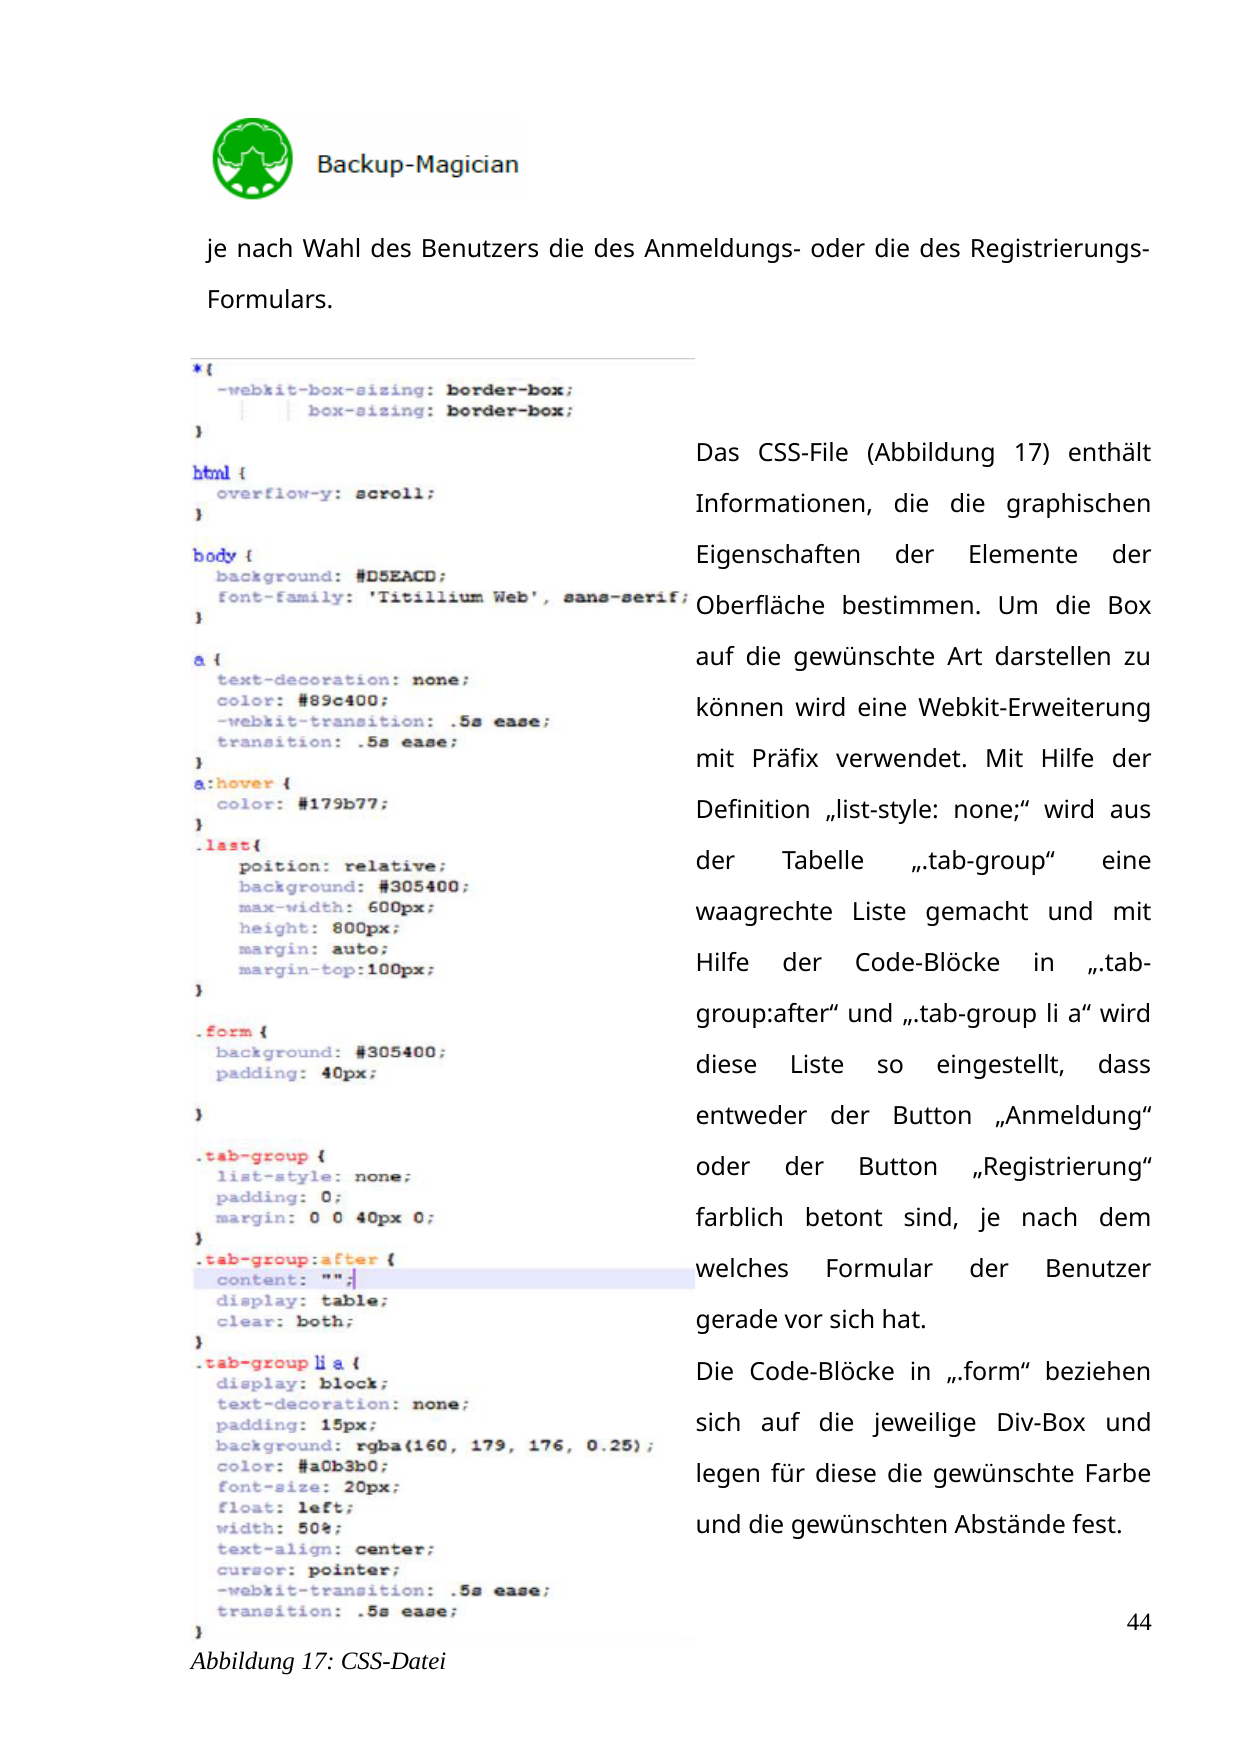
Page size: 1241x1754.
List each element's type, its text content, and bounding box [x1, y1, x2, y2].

text Das CSS-File (Abbildung 17) enthält Informationen, die die graphischen Eigenschaften der Elemente der Oberfläche bestimmen. Um die Box auf die gewünschte Art darstellen zu können wird eine Webkit-Erweiterung mit Präfix verwendet. Mit Hilfe der Definition „list-style: none;“ wird aus der Tabelle „.tab-group“ eine waagrechte Liste gemacht und mit Hilfe der Code-Blöcke in „.tab-group:after“ und „.tab-group li a“ wird diese Liste so eingestellt, dass entweder der Button „Anmeldung“ oder der Button „Registrierung“ farblich betont sind, je nach dem welches Formular der Benutzer gerade vor sich hat. [696, 434, 1152, 1336]
text Die Code-Blöcke in „.form“ beziehen sich auf die jeweilige Div-Box und legen für diese die gewünschte Farbe und die gewünschten Abstände fest. [696, 1353, 1152, 1540]
picture [190, 358, 696, 1647]
text Abbildung 17: CSS-Datei [191, 1647, 695, 1675]
picture [210, 118, 523, 201]
text je nach Wahl des Benutzers die des Anmeldungs- oder die des Registrierungs-Formulars. [207, 230, 1152, 315]
